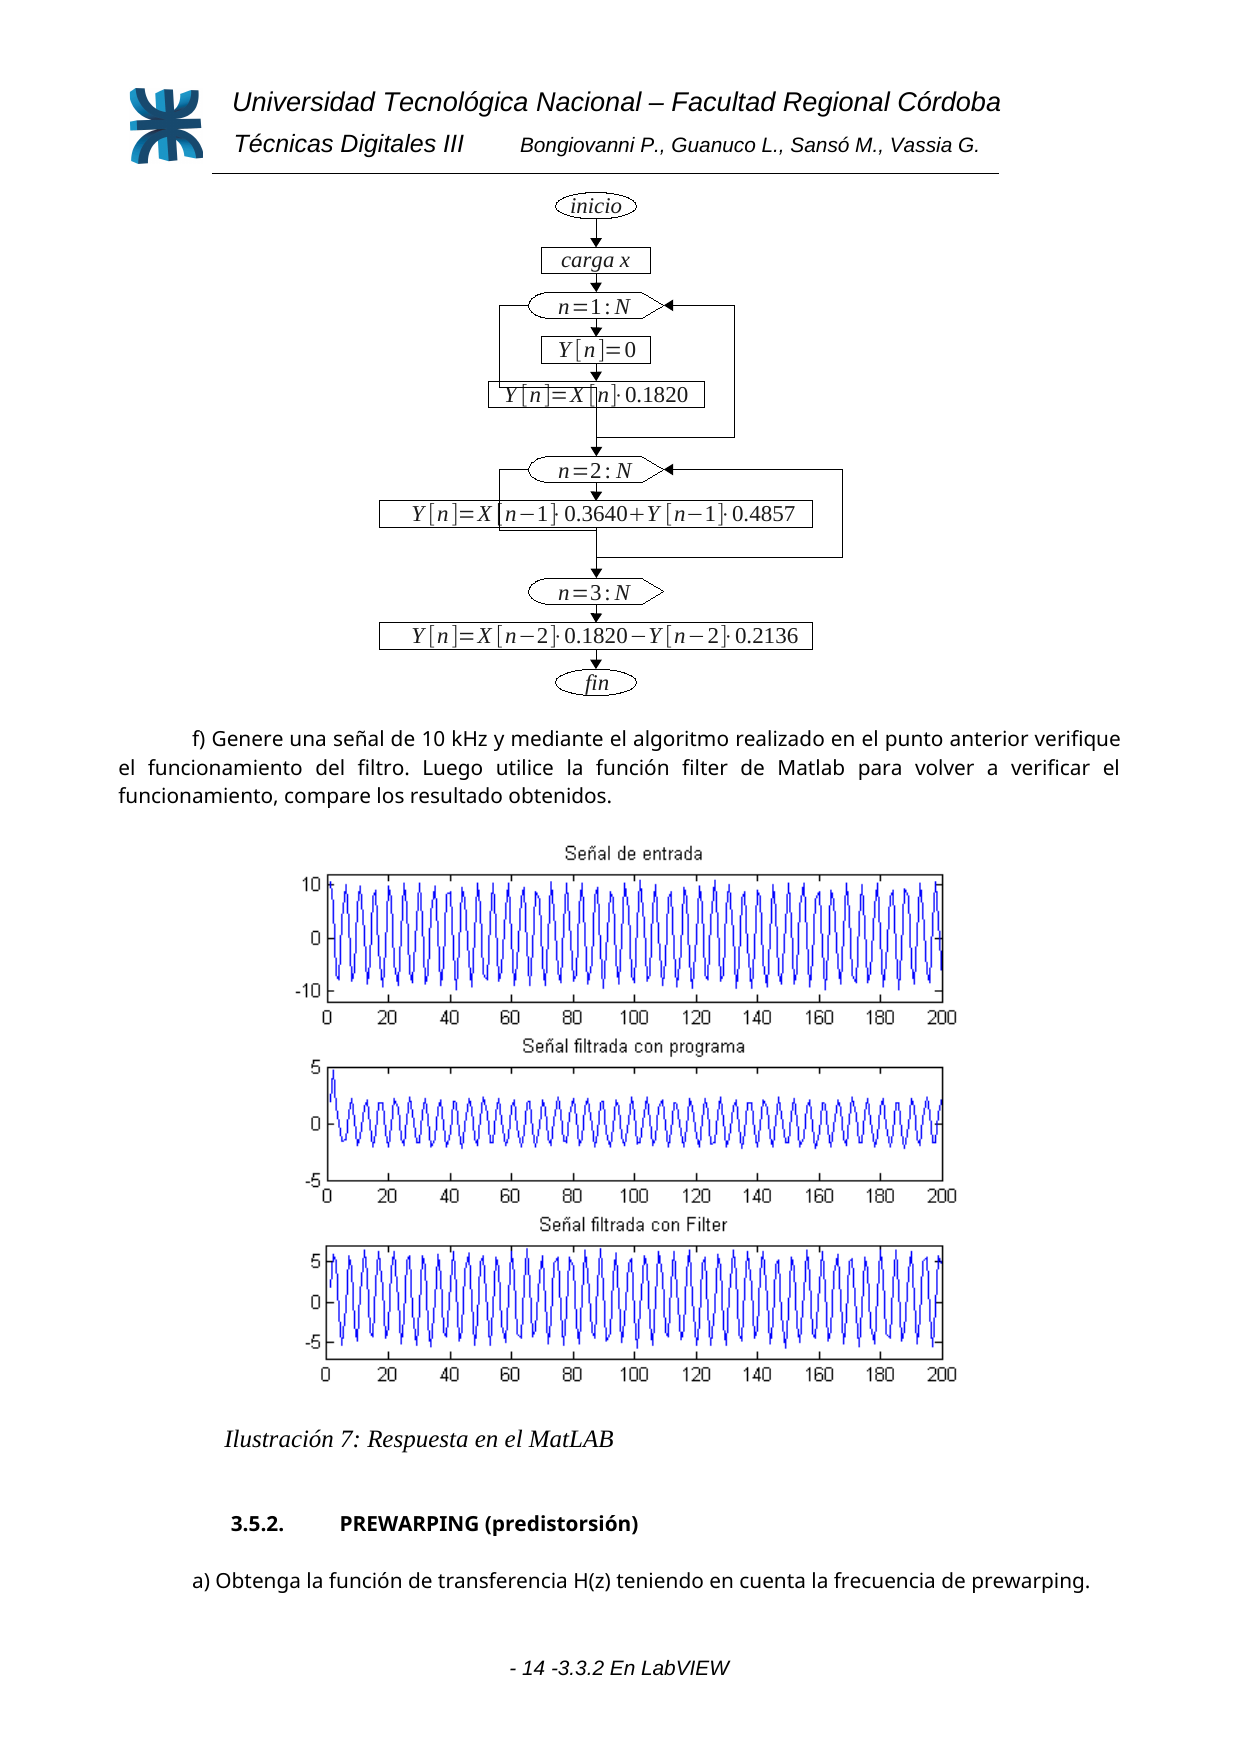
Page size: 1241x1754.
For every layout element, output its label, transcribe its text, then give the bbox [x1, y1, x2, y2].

picture [224, 829, 1017, 1424]
picture [129, 88, 203, 164]
text a) Obtenga la función de transferencia H(z) teniendo en cuenta la frecuencia de prewarping. [118, 1566, 1122, 1595]
list PREWARPING (predistorsión) [231, 1509, 1122, 1538]
text f) Genere una señal de 10 kHz y mediante el algoritmo realizado en el punto anterior verifique el funcionamiento del filtro. Luego utilice la función filter de Matlab para volver a verificar el funcionamiento, compare los resultado obtenidos. [118, 724, 1122, 809]
text Ilustración 7: Respuesta en el MatLAB [224, 1424, 1016, 1452]
